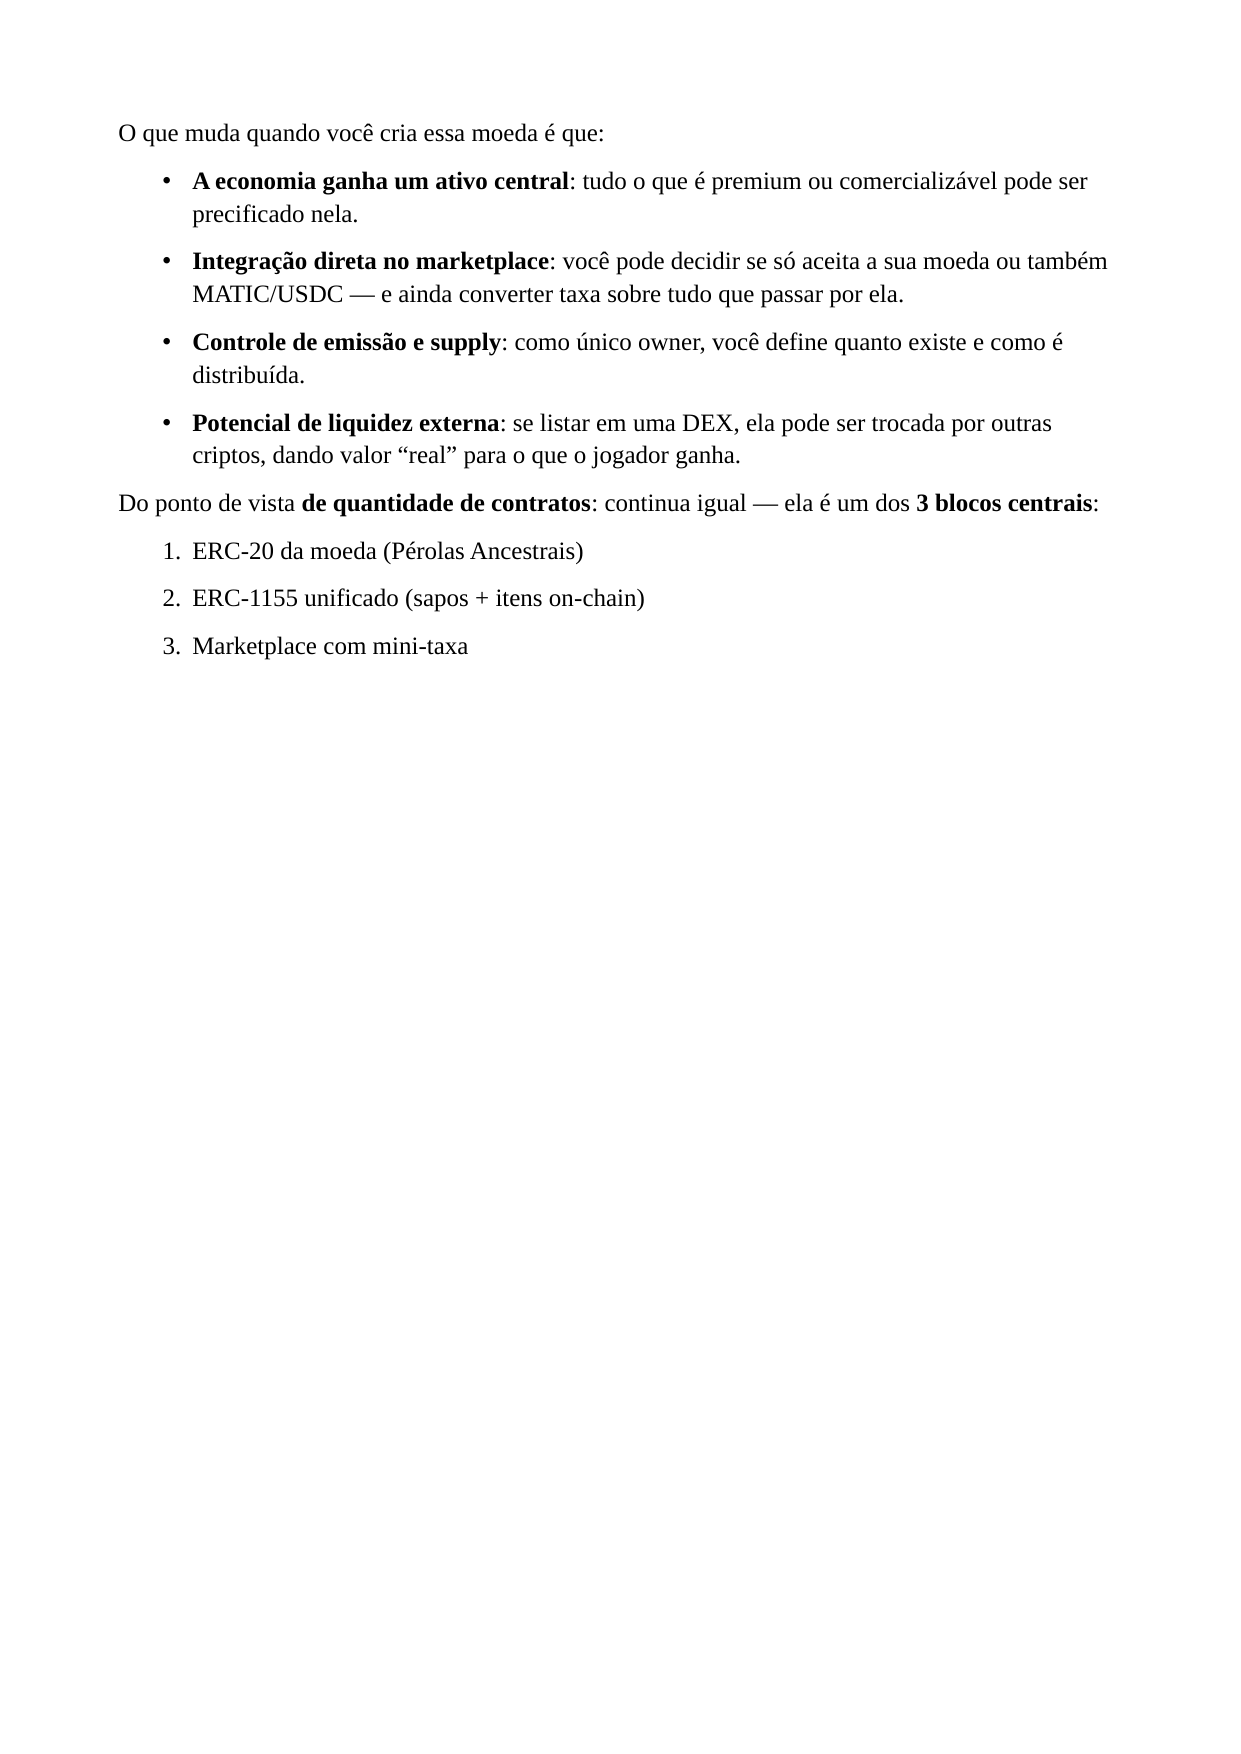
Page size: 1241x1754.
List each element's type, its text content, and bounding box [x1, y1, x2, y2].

list ERC‑20 da moeda (Pérolas Ancestrais) [162, 536, 1122, 564]
list Marketplace com mini‑taxa [162, 631, 1122, 660]
list A economia ganha um ativo central: tudo o que é premium ou comercializável pode ser precificado nela. [162, 166, 1122, 227]
list Controle de emissão e supply: como único owner, você define quanto existe e como é distribuída. [162, 327, 1122, 389]
list ERC‑1155 unificado (sapos + itens on‑chain) [162, 583, 1122, 612]
text Do ponto de vista de quantidade de contratos: continua igual — ela é um dos 3 blocos centrais: [118, 488, 1122, 517]
list Integração direta no marketplace: você pode decidir se só aceita a sua moeda ou também MATIC/USDC — e ainda converter taxa sobre tudo que passar por ela. [162, 246, 1122, 308]
list Potencial de liquidez externa: se listar em uma DEX, ela pode ser trocada por outras criptos, dando valor “real” para o que o jogador ganha. [162, 408, 1122, 469]
text O que muda quando você cria essa moeda é que: [118, 118, 1122, 147]
